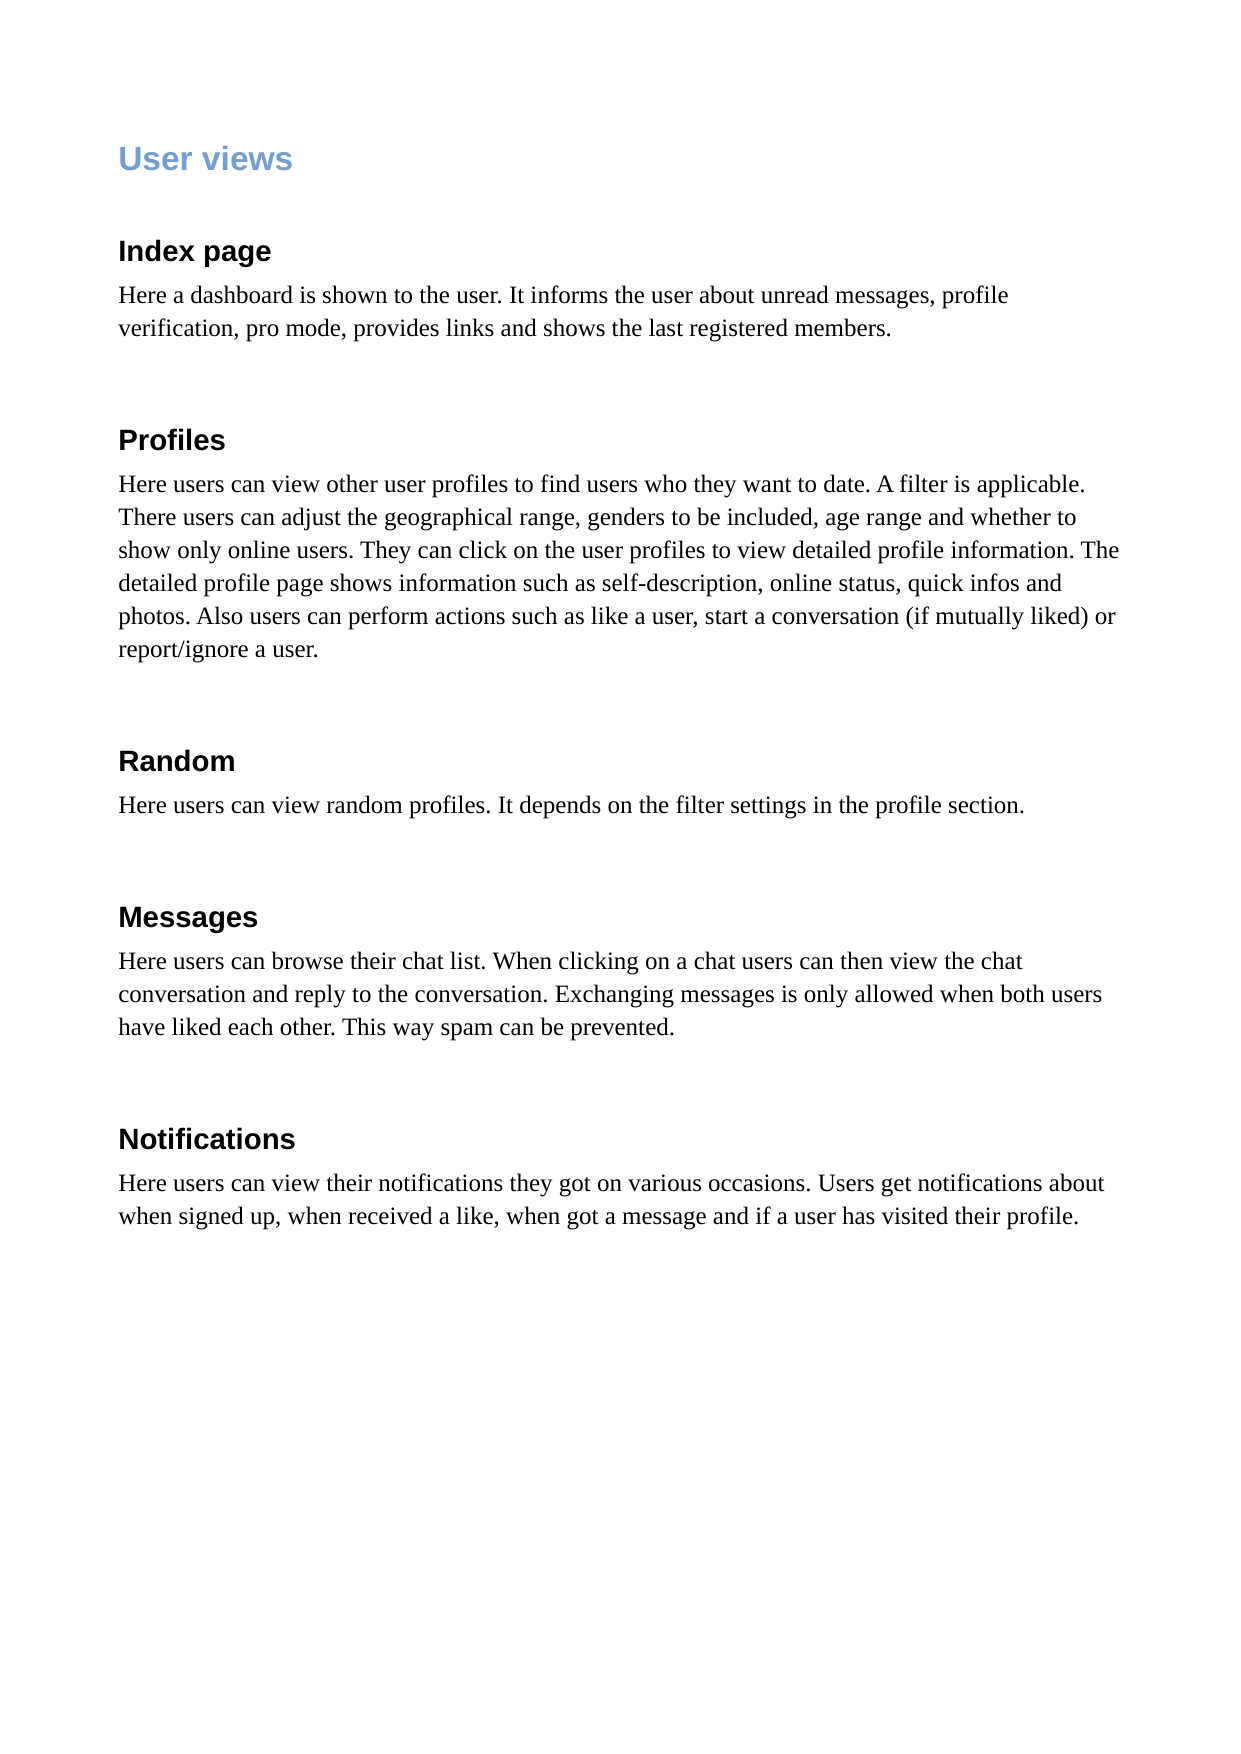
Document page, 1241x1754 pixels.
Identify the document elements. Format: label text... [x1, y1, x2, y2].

subtitle Messages [118, 900, 1122, 933]
subtitle User views [118, 139, 1122, 178]
subtitle Index page [118, 233, 1122, 267]
text Here users can view their notifications they got on various occasions. Users get notifications about when signed up, when received a like, when got a message and if a user has visited their profile. [118, 1168, 1122, 1230]
subtitle Profiles [118, 422, 1122, 456]
subtitle Notifications [118, 1122, 1122, 1156]
text Here a dashboard is shown to the user. It informs the user about unread messages, profile verification, pro mode, provides links and shows the last registered members. [118, 280, 1122, 341]
text Here users can browse their chat list. When clicking on a chat users can then view the chat conversation and reply to the conversation. Exchanging messages is only allowed when both users have liked each other. This way spam can be prevented. [118, 946, 1122, 1041]
text Here users can view random profiles. It depends on the filter settings in the profile section. [118, 790, 1122, 819]
text Here users can view other user profiles to find users who they want to date. A filter is applicable. There users can adjust the geographical range, genders to be included, age range and whether to show only online users. They can click on the user profiles to view detailed profile information. The detailed profile page shows information such as self-description, online status, quick infos and photos. Also users can perform actions such as like a user, start a conversation (if mutually liked) or report/ignore a user. [118, 469, 1122, 663]
subtitle Random [118, 744, 1122, 777]
